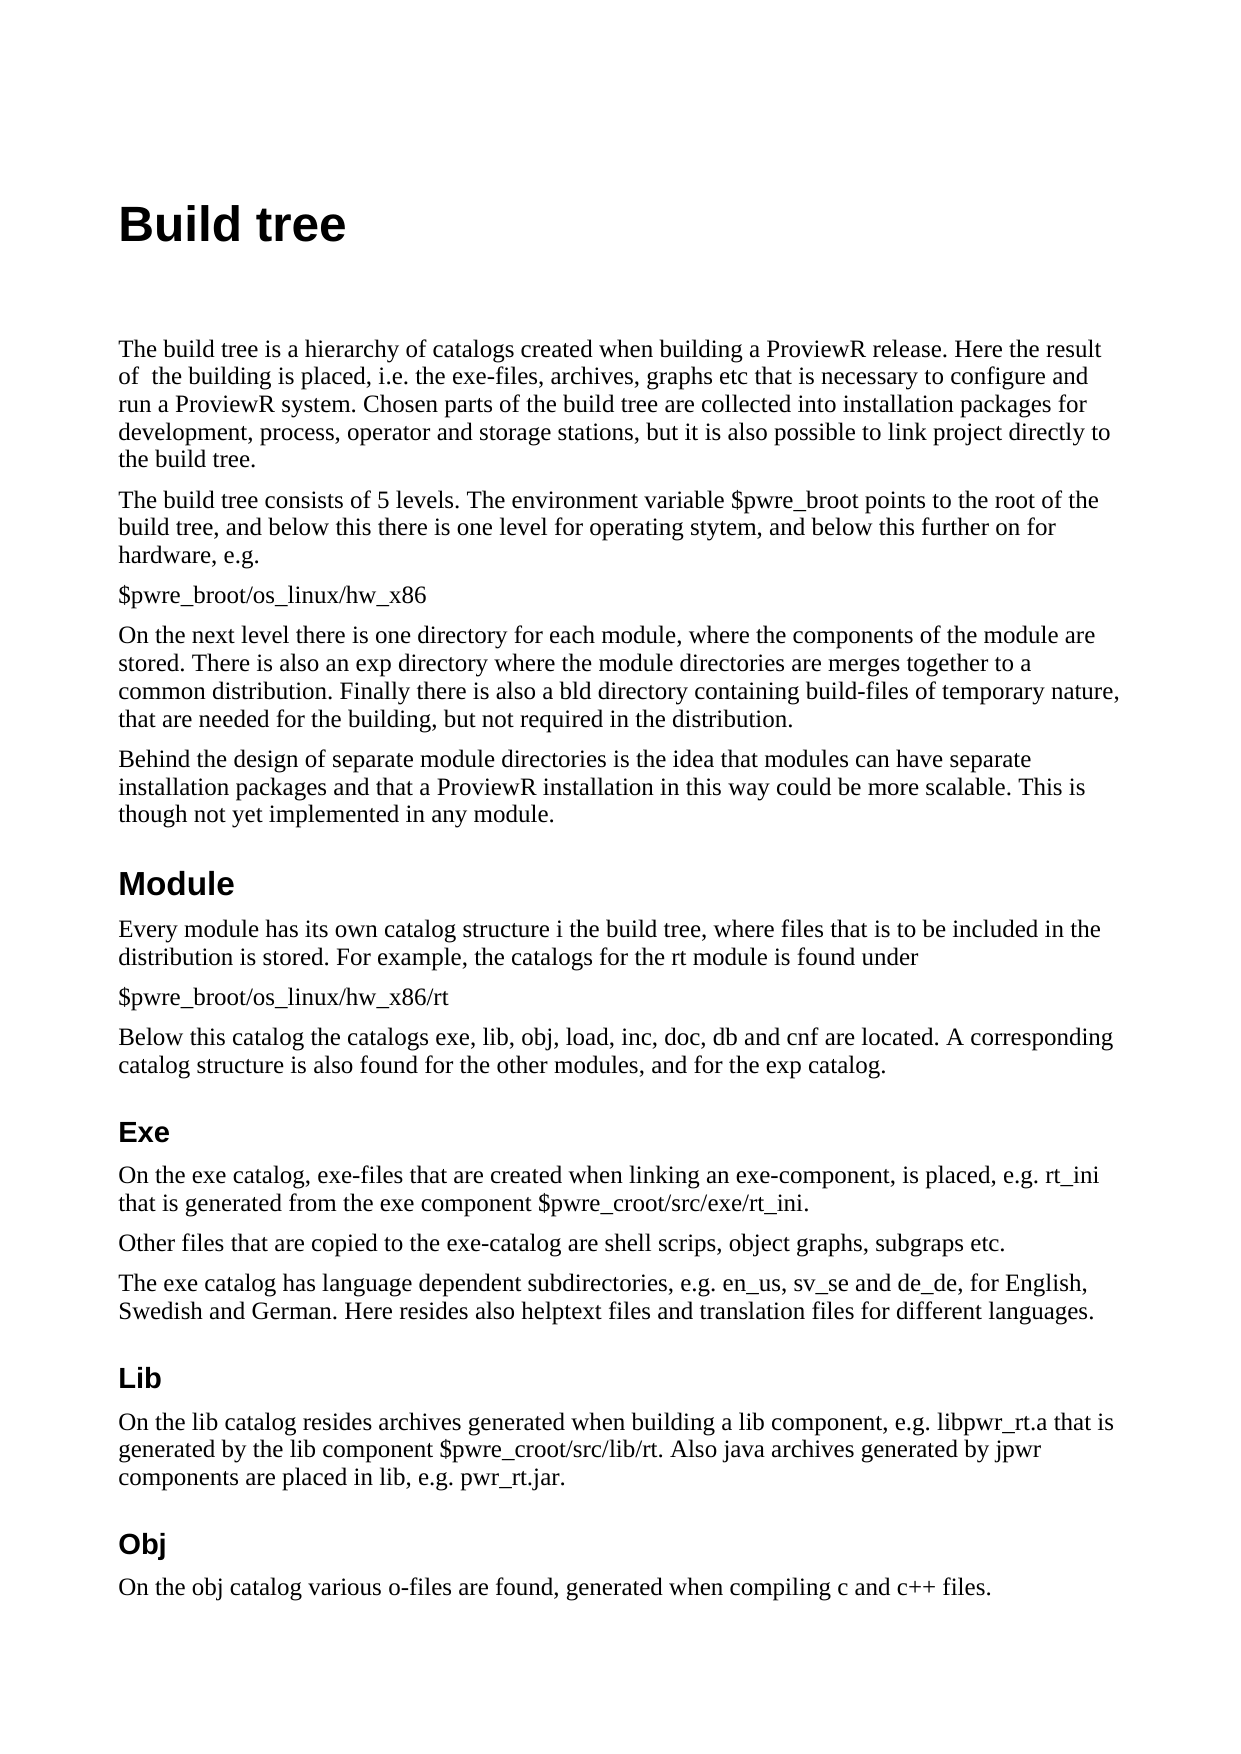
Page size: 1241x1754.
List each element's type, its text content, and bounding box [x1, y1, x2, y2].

text The exe catalog has language dependent subdirectories, e.g. en_us, sv_se and de_de, for English, Swedish and German. Here resides also helptext files and translation files for different languages. [118, 1269, 1122, 1325]
text Below this catalog the catalogs exe, lib, obj, load, inc, doc, db and cnf are located. A corresponding catalog structure is also found for the other modules, and for the exp catalog. [118, 1023, 1122, 1079]
text Every module has its own catalog structure i the build tree, where files that is to be included in the distribution is stored. For example, the catalogs for the rt module is found under [118, 915, 1122, 971]
subtitle Module [118, 866, 1122, 903]
text On the lib catalog resides archives generated when building a lib component, e.g. libpwr_rt.a that is generated by the lib component $pwre_croot/src/lib/rt. Also java archives generated by jpwr components are placed in lib, e.g. pwr_rt.jar. [118, 1408, 1122, 1491]
text On the next level there is one directory for each module, where the components of the module are stored. There is also an exp directory where the module directories are merges together to a common distribution. Finally there is also a bld directory containing build-files of temporary nature, that are needed for the building, but not required in the distribution. [118, 622, 1122, 732]
text Behind the design of separate module directories is the idea that modules can have separate installation packages and that a ProviewR installation in this way could be more scalable. This is though not yet implemented in any module. [118, 745, 1122, 828]
subtitle Obj [118, 1528, 1122, 1561]
subtitle Build tree [118, 196, 1122, 251]
text The build tree consists of 5 levels. The environment variable $pwre_broot points to the root of the build tree, and below this there is one level for operating stytem, and below this further on for hardware, e.g. [118, 486, 1122, 569]
text The build tree is a hierarchy of catalogs created when building a ProviewR release. Here the result of the building is placed, i.e. the exe-files, archives, graphs etc that is necessary to configure and run a ProviewR system. Chosen parts of the build tree are collected into installation packages for development, process, operator and storage stations, but it is also possible to link project directly to the build tree. [118, 335, 1122, 473]
subtitle Exe [118, 1116, 1122, 1149]
text On the obj catalog various o-files are found, generated when compiling c and c++ files. [118, 1573, 1122, 1601]
text $pwre_broot/os_linux/hw_x86 [118, 581, 1122, 609]
text On the exe catalog, exe-files that are created when linking an exe-component, is placed, e.g. rt_ini that is generated from the exe component $pwre_croot/src/exe/rt_ini. [118, 1161, 1122, 1217]
text $pwre_broot/os_linux/hw_x86/rt [118, 983, 1122, 1011]
text Other files that are copied to the exe-catalog are shell scrips, object graphs, subgraps etc. [118, 1229, 1122, 1257]
subtitle Lib [118, 1362, 1122, 1395]
